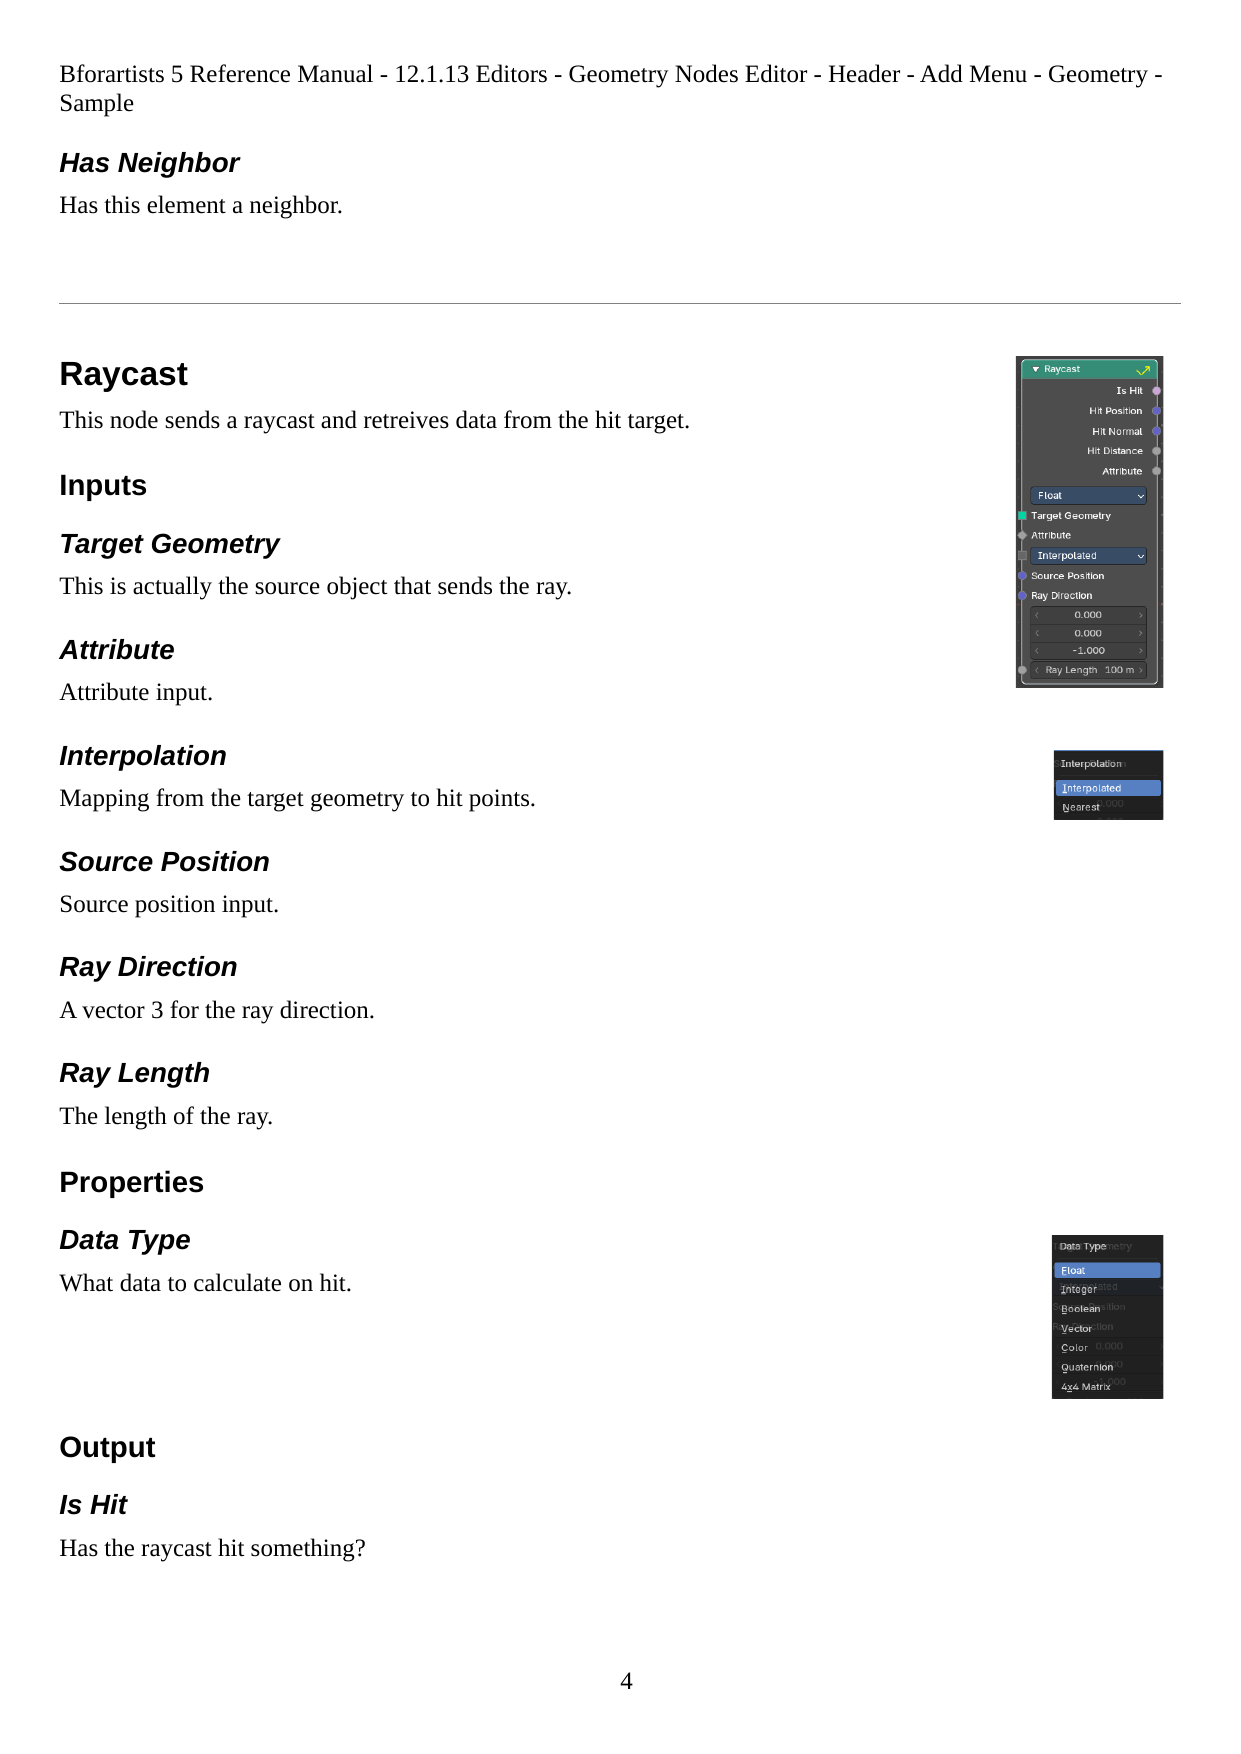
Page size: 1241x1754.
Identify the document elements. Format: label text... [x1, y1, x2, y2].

subtitle [1164, 527, 1181, 559]
subtitle Data Type [59, 1223, 1181, 1255]
picture [1053, 750, 1164, 820]
subtitle Is Hit [59, 1488, 1181, 1520]
picture [1015, 356, 1164, 688]
text A vector 3 for the ray direction. [59, 995, 1181, 1024]
text Has the raycast hit something? [59, 1533, 1181, 1562]
subtitle Has Neighbor [59, 146, 1181, 178]
text Attribute input. [59, 677, 1181, 706]
text What data to calculate on hit. [59, 1268, 1051, 1297]
text The length of the ray. [59, 1101, 1181, 1130]
subtitle Target Geometry [59, 527, 1015, 559]
text This node sends a raycast and retreives data from the hit target. [59, 405, 1015, 433]
subtitle Properties [59, 1165, 1181, 1198]
subtitle Raycast [59, 353, 1181, 392]
subtitle [1164, 468, 1181, 502]
text Mapping from the target geometry to hit points. [59, 783, 1053, 812]
subtitle Output [59, 1430, 1181, 1463]
subtitle [1164, 633, 1181, 665]
subtitle Source Position [59, 845, 1181, 877]
text Source position input. [59, 889, 1181, 918]
subtitle Interpolation [59, 739, 1181, 771]
subtitle Inputs [59, 468, 1015, 502]
picture [1051, 1235, 1164, 1399]
text Has this element a neighbor. [59, 190, 1181, 219]
subtitle Ray Length [59, 1057, 1181, 1089]
subtitle Ray Direction [59, 951, 1181, 983]
text This is actually the source object that sends the ray. [59, 571, 1015, 600]
subtitle Attribute [59, 633, 1015, 665]
